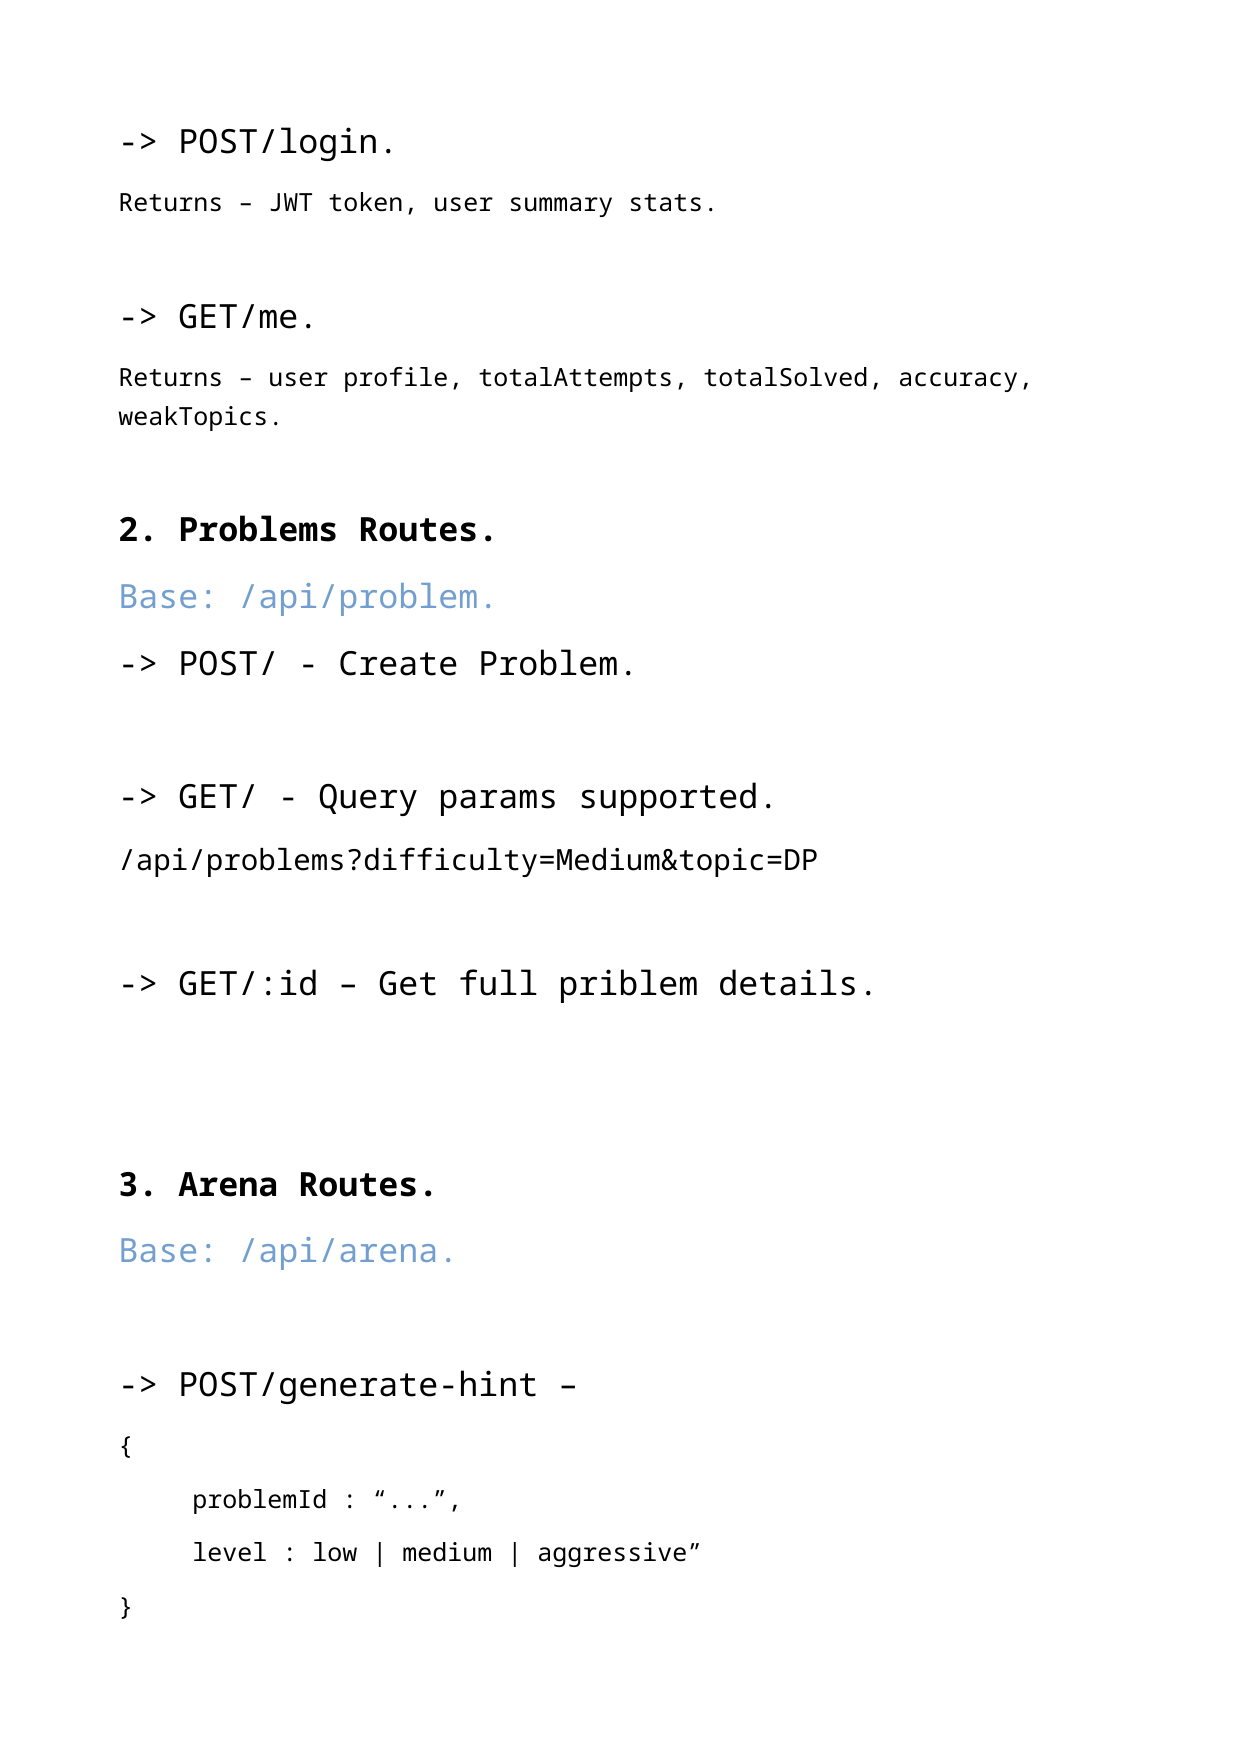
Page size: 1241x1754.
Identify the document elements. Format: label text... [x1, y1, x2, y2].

text 2. Problems Routes. [118, 506, 1122, 551]
text Returns – JWT token, user summary stats. [118, 185, 1122, 219]
text -> GET/:id – Get full priblem details. [118, 960, 1122, 1006]
text Base: /api/arena. [118, 1227, 1122, 1273]
text Base: /api/problem. [118, 573, 1122, 618]
text { [118, 1427, 1122, 1462]
text 3. Arena Routes. [118, 1160, 1122, 1206]
text -> POST/ - Create Problem. [118, 639, 1122, 685]
text -> POST/login. [118, 118, 1122, 163]
text level : low | medium | aggressive” [118, 1535, 1122, 1569]
text } [118, 1589, 1122, 1623]
text -> POST/generate-hint – [118, 1361, 1122, 1406]
text Returns – user profile, totalAttempts, totalSolved, accuracy, weakTopics. [118, 359, 1122, 432]
text problemId : “...”, [118, 1481, 1122, 1515]
text -> GET/ - Query params supported. [118, 773, 1122, 818]
text -> GET/me. [118, 292, 1122, 338]
text /api/problems?difficulty=Medium&topic=DP [118, 840, 1122, 879]
